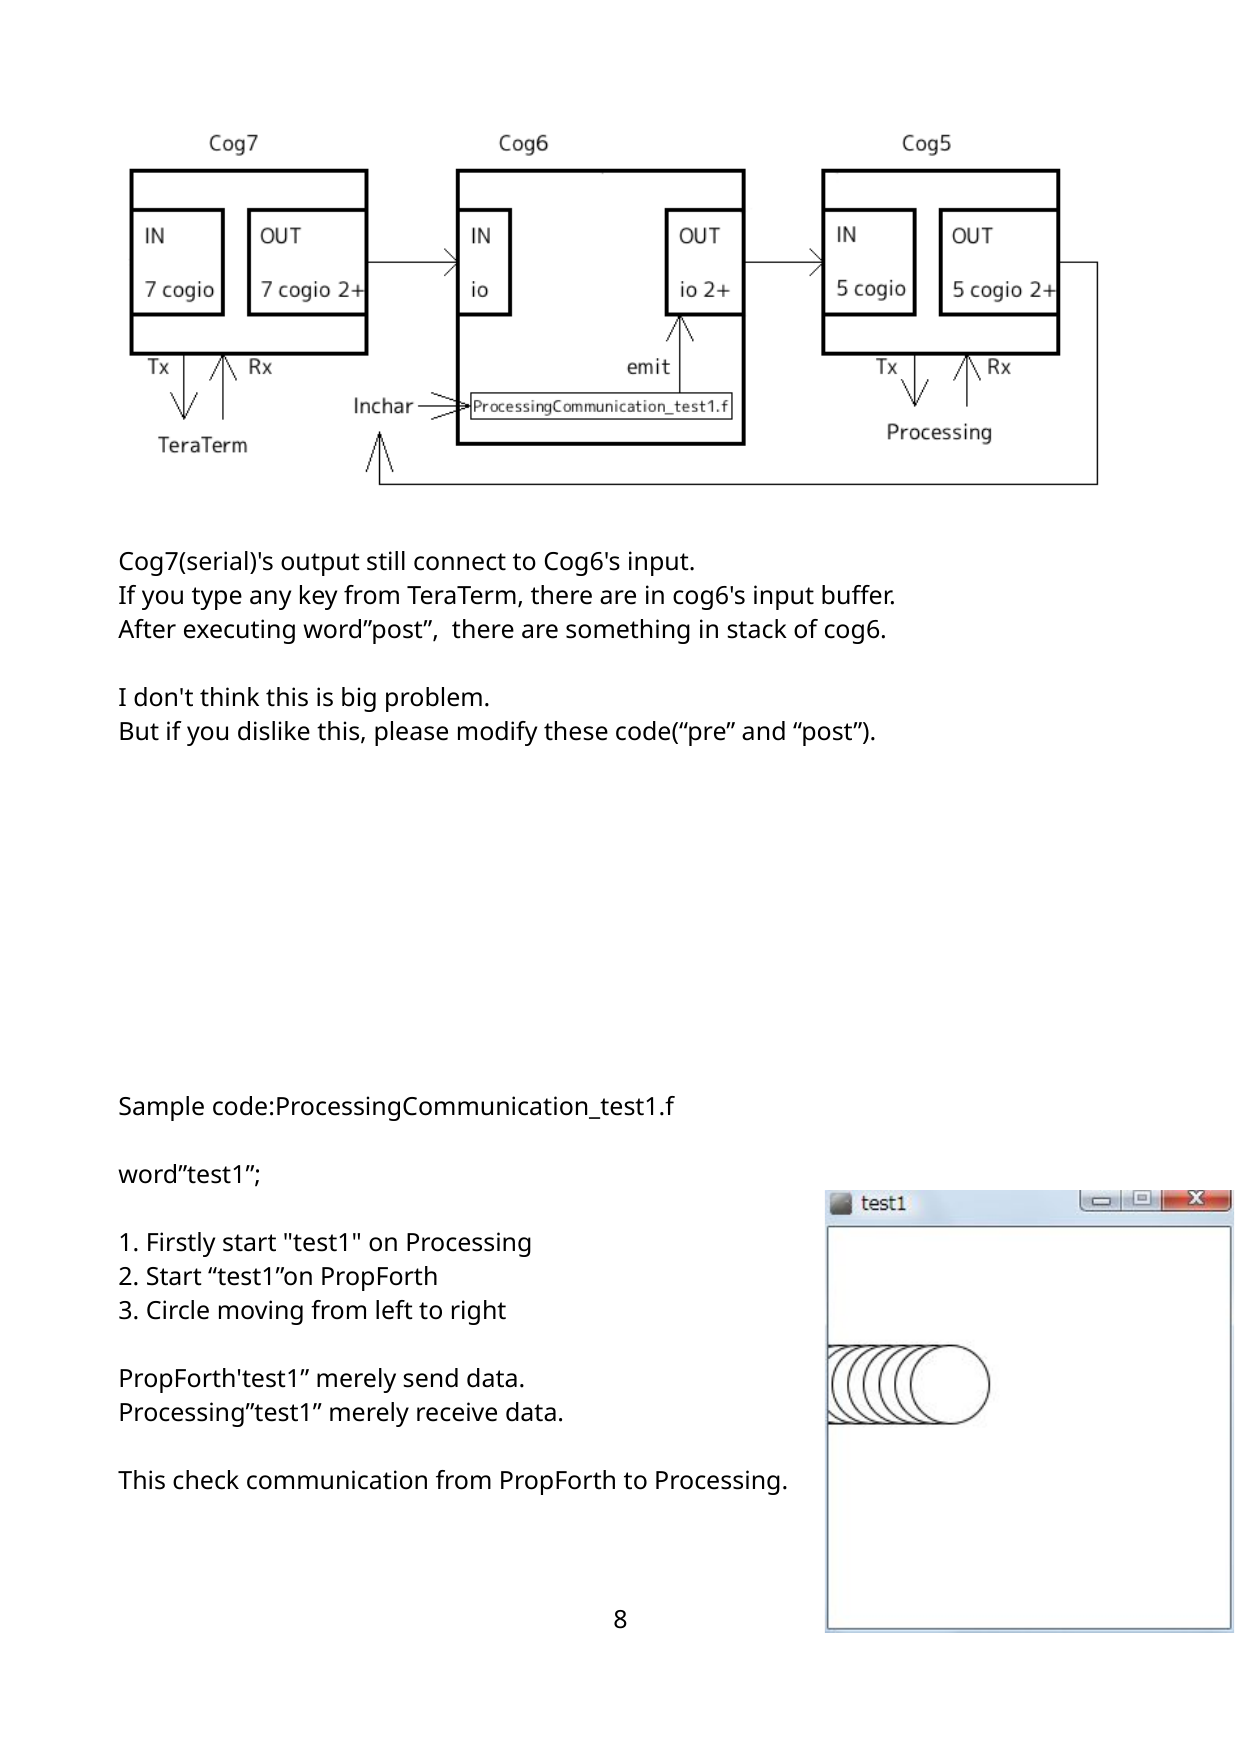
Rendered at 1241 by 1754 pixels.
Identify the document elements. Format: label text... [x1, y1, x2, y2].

text This check communication from PropForth to Processing. [118, 1463, 824, 1497]
text 1. Firstly start "test1" on Processing [118, 1224, 824, 1259]
picture [118, 118, 1123, 510]
text PropForth'test1” merely send data. [118, 1361, 824, 1395]
text Cog7(serial)'s output still connect to Cog6's input. [118, 543, 1122, 577]
text But if you dislike this, please modify these code(“pre” and “post”). [118, 714, 1122, 748]
picture [824, 1190, 1235, 1633]
text After executing word”post”, there are something in stack of cog6. [118, 611, 1122, 646]
text Sample code:ProcessingCommunication_test1.f [118, 1088, 1122, 1122]
text If you type any key from TeraTerm, there are in cog6's input buffer. [118, 577, 1122, 611]
text Processing”test1” merely receive data. [118, 1395, 824, 1429]
text 3. Circle moving from left to right [118, 1293, 824, 1327]
text I don't think this is big problem. [118, 679, 1122, 714]
text 2. Start “test1”on PropForth [118, 1259, 824, 1293]
text word”test1”; [118, 1156, 1122, 1191]
